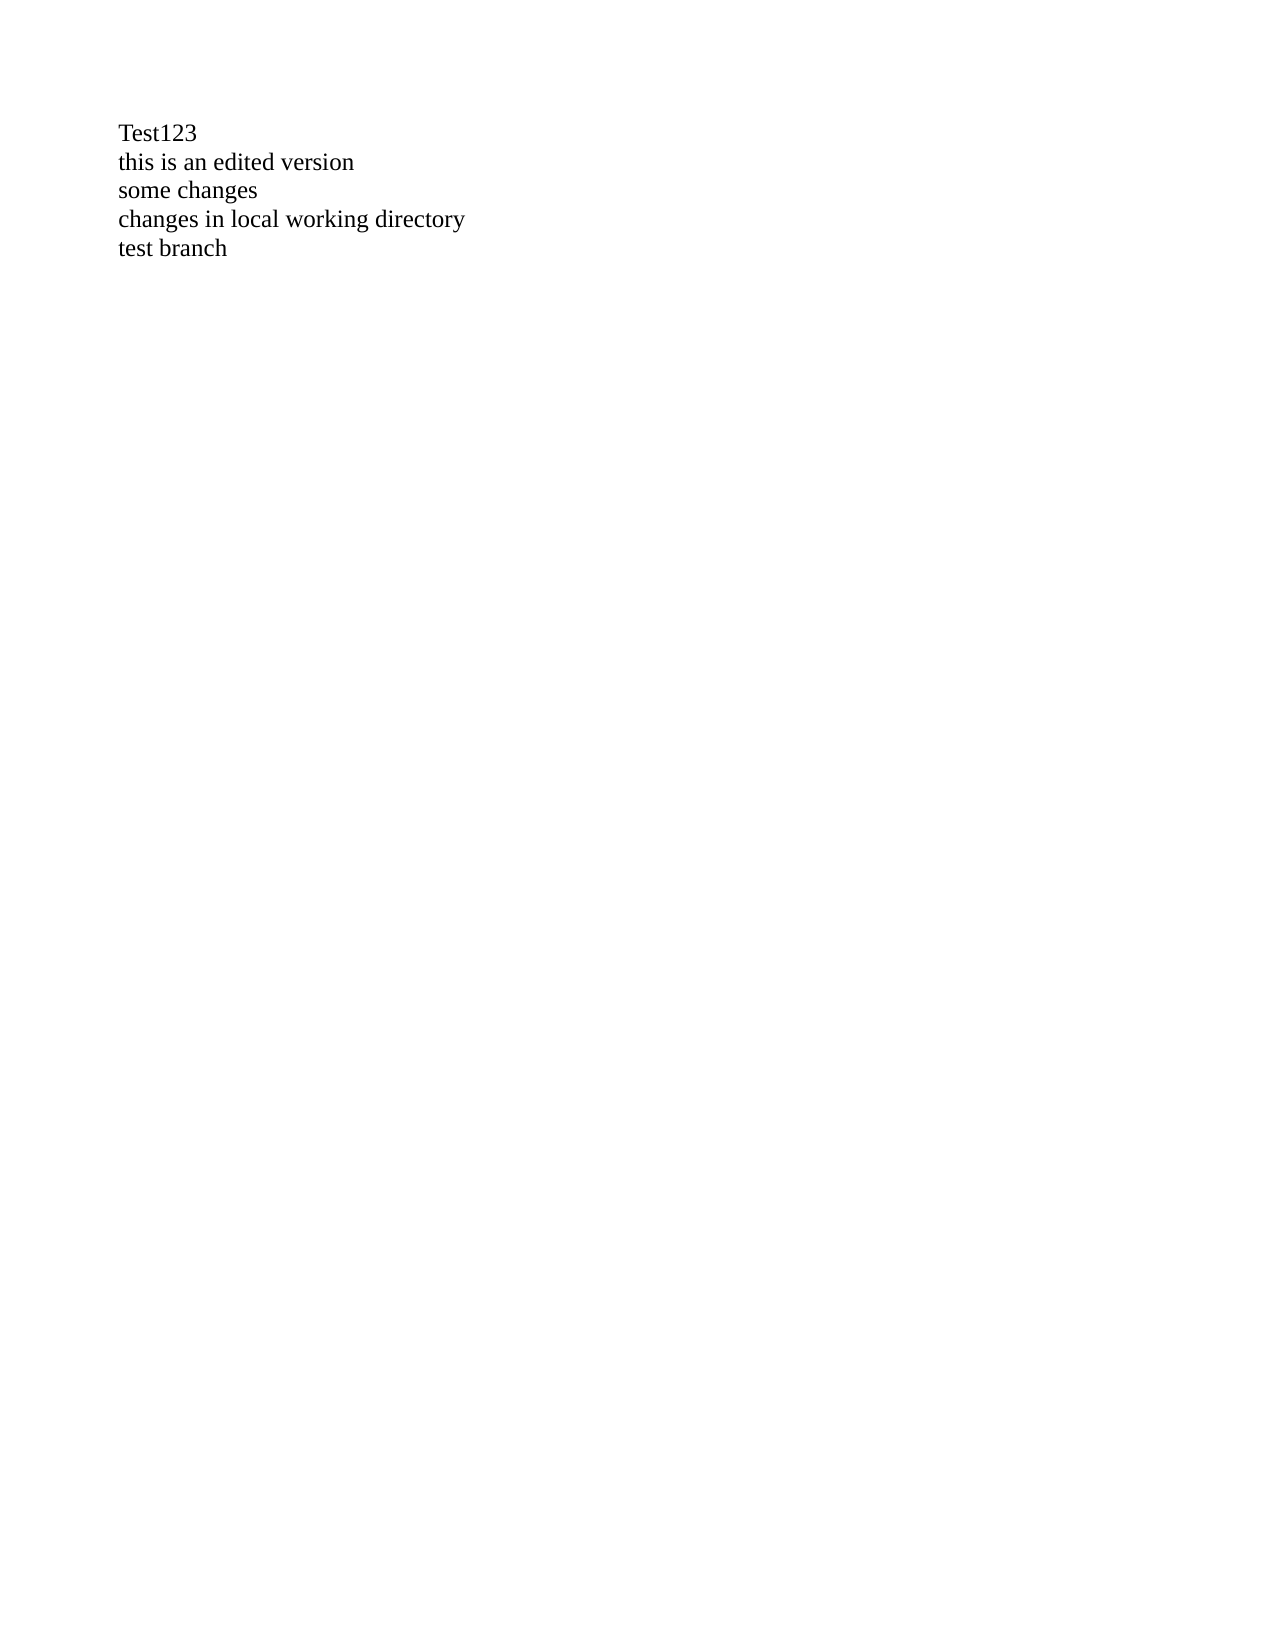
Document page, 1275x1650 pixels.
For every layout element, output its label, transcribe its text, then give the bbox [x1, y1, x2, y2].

text test branch [118, 233, 1157, 262]
text Test123 [118, 118, 1157, 147]
text some changes [118, 176, 1157, 204]
text this is an edited version [118, 147, 1157, 176]
text changes in local working directory [118, 204, 1157, 233]
